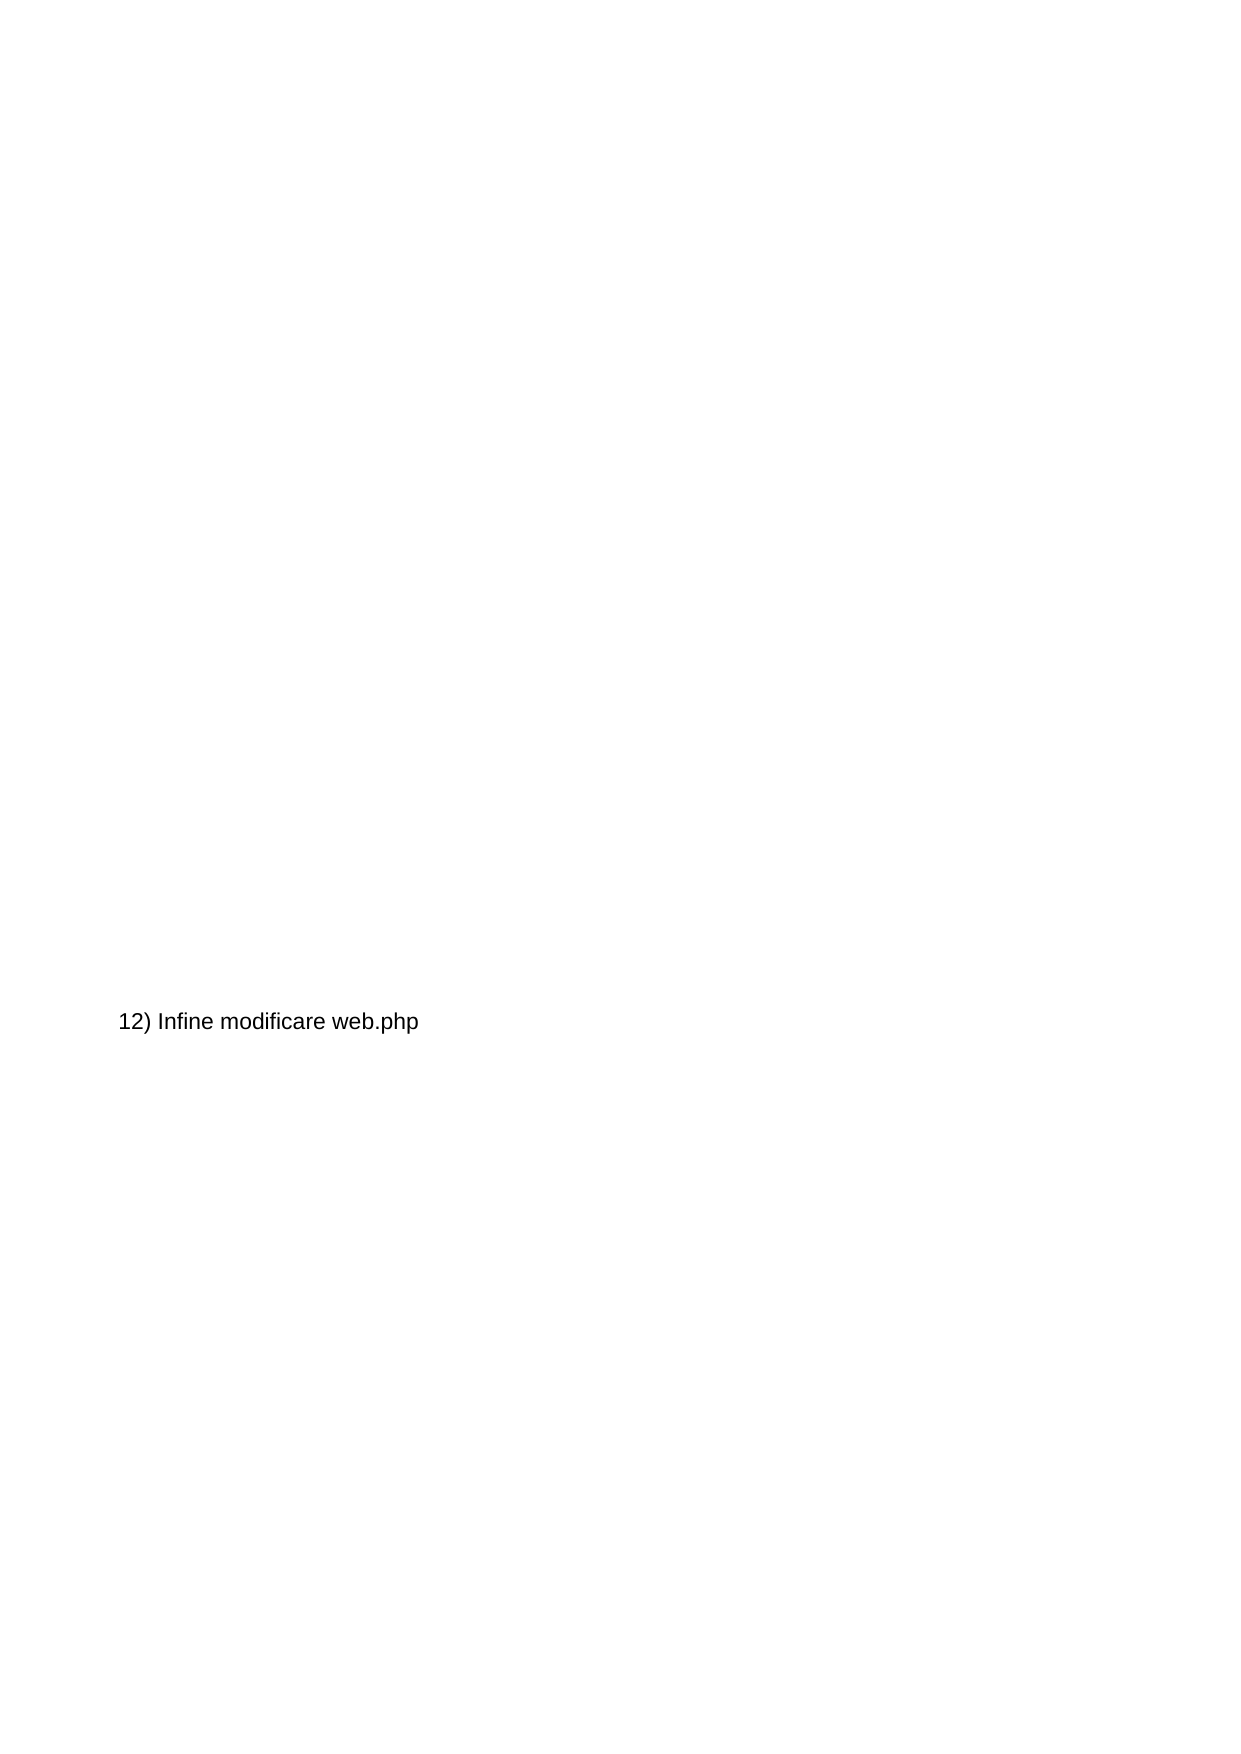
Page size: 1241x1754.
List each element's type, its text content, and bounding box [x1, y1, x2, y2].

text 12) Infine modificare web.php [118, 1008, 1122, 1034]
